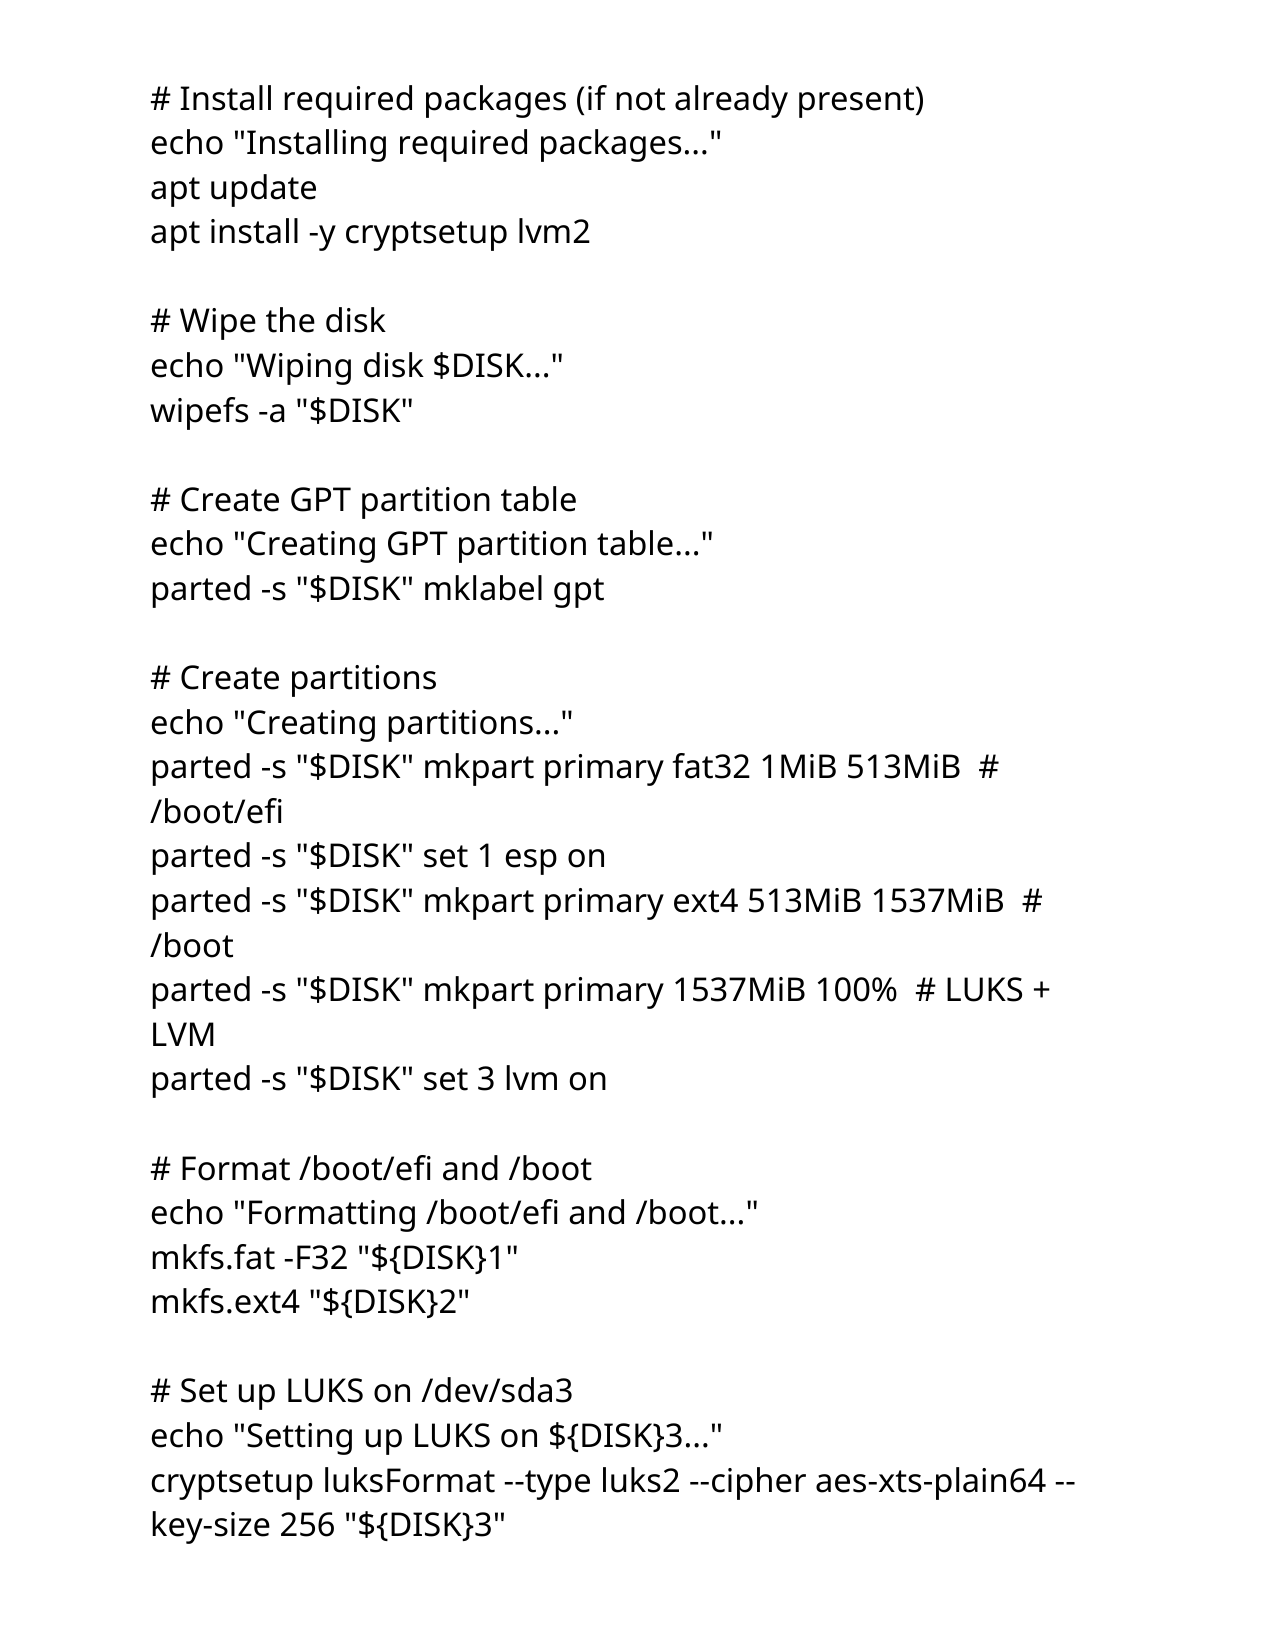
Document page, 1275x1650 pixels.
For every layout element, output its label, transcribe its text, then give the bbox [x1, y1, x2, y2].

text parted -s "$DISK" mkpart primary fat32 1MiB 513MiB # /boot/efi [150, 744, 1125, 833]
text parted -s "$DISK" mklabel gpt [150, 565, 1125, 610]
text apt install -y cryptsetup lvm2 [150, 209, 1125, 253]
text mkfs.fat -F32 "${DISK}1" [150, 1234, 1125, 1279]
text # Create GPT partition table [150, 476, 1125, 521]
text apt update [150, 164, 1125, 209]
text parted -s "$DISK" set 1 esp on [150, 833, 1125, 877]
text mkfs.ext4 "${DISK}2" [150, 1279, 1125, 1323]
text wipefs -a "$DISK" [150, 387, 1125, 432]
text # Install required packages (if not already present) [150, 75, 1125, 119]
text # Wipe the disk [150, 298, 1125, 342]
text echo "Wiping disk $DISK..." [150, 342, 1125, 387]
text # Set up LUKS on /dev/sda3 [150, 1368, 1125, 1412]
text echo "Installing required packages..." [150, 119, 1125, 164]
text # Create partitions [150, 654, 1125, 699]
text parted -s "$DISK" mkpart primary ext4 513MiB 1537MiB # /boot [150, 877, 1125, 967]
text parted -s "$DISK" set 3 lvm on [150, 1056, 1125, 1100]
text echo "Creating GPT partition table..." [150, 521, 1125, 565]
text parted -s "$DISK" mkpart primary 1537MiB 100% # LUKS + LVM [150, 967, 1125, 1056]
text # Format /boot/efi and /boot [150, 1145, 1125, 1189]
text echo "Setting up LUKS on ${DISK}3..." [150, 1412, 1125, 1457]
text cryptsetup luksFormat --type luks2 --cipher aes-xts-plain64 --key-size 256 "${DISK}3" [150, 1457, 1125, 1546]
text echo "Formatting /boot/efi and /boot..." [150, 1189, 1125, 1234]
text echo "Creating partitions..." [150, 699, 1125, 744]
